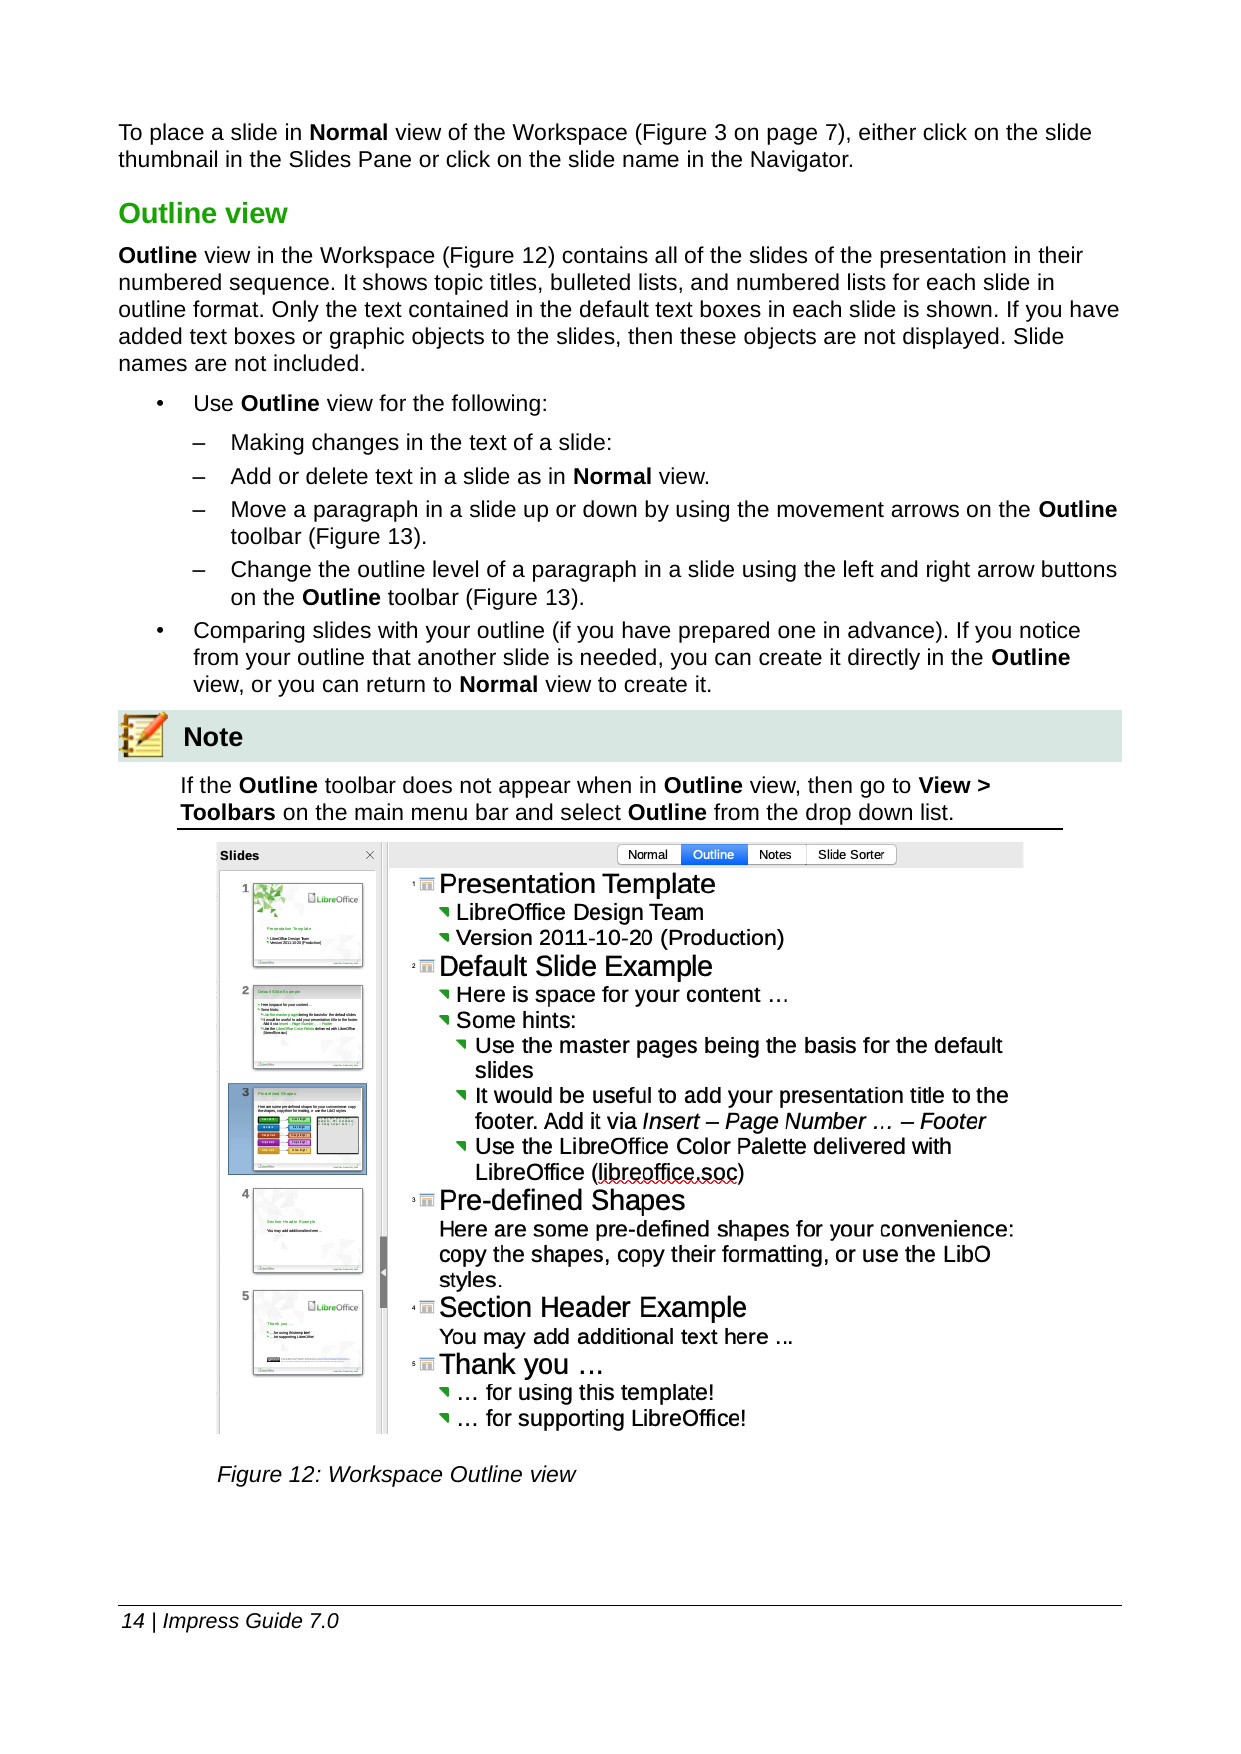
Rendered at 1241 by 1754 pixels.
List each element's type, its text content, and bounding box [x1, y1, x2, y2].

text To place a slide in Normal view of the Workspace (Figure 3 on page 7), either click on the slide thumbnail in the Slides Pane or click on the slide name in the Navigator. [118, 118, 1122, 172]
subtitle Note [118, 710, 1122, 762]
list Move a paragraph in a slide up or down by using the movement arrows on the Outline toolbar (Figure 13). [192, 495, 1122, 549]
text Figure 12: Workspace Outline view [217, 1434, 1023, 1487]
list Add or delete text in a slide as in Normal view. [192, 462, 1122, 489]
list Use Outline view for the following: [156, 389, 1122, 416]
text If the Outline toolbar does not appear when in Outline view, then go to View > Toolbars on the main menu bar and select Outline from the drop down list. [177, 768, 1063, 828]
list Change the outline level of a paragraph in a slide using the left and right arrow buttons on the Outline toolbar (Figure 13). [192, 556, 1122, 610]
subtitle Outline view [118, 196, 1122, 229]
list Making changes in the text of a slide: [192, 429, 1122, 456]
text Outline view in the Workspace (Figure 12) contains all of the slides of the presentation in their numbered sequence. It shows topic titles, bulleted lists, and numbered lists for each slide in outline format. Only the text contained in the default text boxes in each slide is shown. If you have added text boxes or graphic objects to the slides, then these objects are not displayed. Slide names are not included. [118, 241, 1122, 377]
picture [119, 710, 170, 761]
list Comparing slides with your outline (if you have prepared one in advance). If you notice from your outline that another slide is needed, you can create it directly in the Outline view, or you can return to Normal view to create it. [156, 616, 1122, 697]
picture [216, 842, 1024, 1434]
